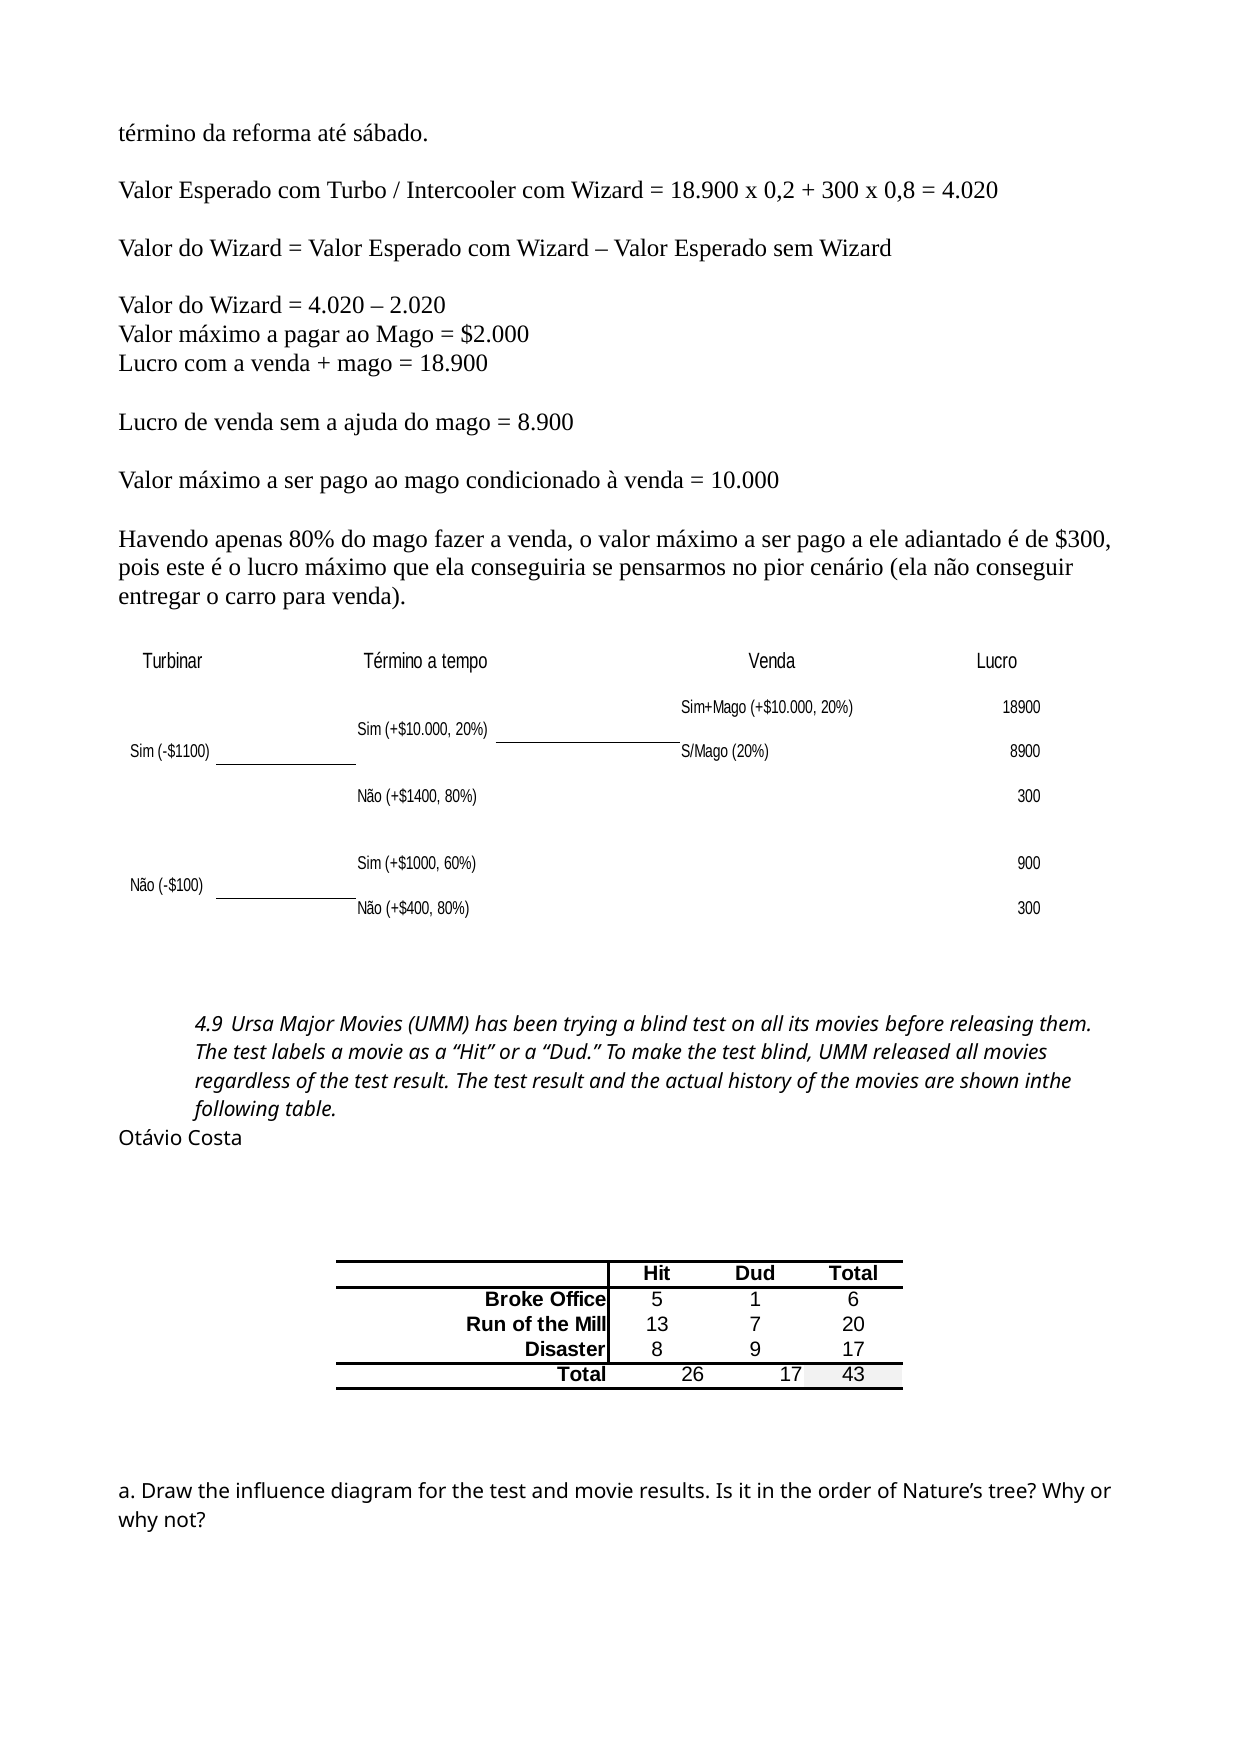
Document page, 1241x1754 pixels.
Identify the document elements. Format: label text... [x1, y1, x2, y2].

text Valor máximo a ser pago ao mago condicionado à venda = 10.000 [118, 465, 1122, 494]
text Lucro de venda sem a ajuda do mago = 8.900 [118, 407, 1122, 435]
text Valor máximo a pagar ao Mago = $2.000 [118, 319, 1122, 348]
list Ursa Major Movies (UMM) has been trying a blind test on all its movies before releasing them. The test labels a movie as a “Hit” or a “Dud.” To make the test blind, UMM released all movies regardless of the test result. The test result and the actual history of the movies are shown inthe following table. [194, 1009, 1122, 1123]
text Valor Esperado com Turbo / Intercooler com Wizard = 18.900 x 0,2 + 300 x 0,8 = 4.020 [118, 176, 1122, 204]
text Lucro com a venda + mago = 18.900 [118, 348, 1122, 377]
text Valor do Wizard = Valor Esperado com Wizard – Valor Esperado sem Wizard [118, 233, 1122, 262]
text Valor do Wizard = 4.020 – 2.020 [118, 291, 1122, 319]
text Havendo apenas 80% do mago fazer a venda, o valor máximo a ser pago a ele adiantado é de $300, pois este é o lucro máximo que ela conseguiria se pensarmos no pior cenário (ela não conseguir entregar o carro para venda). [118, 524, 1122, 610]
text Otávio Costa [118, 1123, 1122, 1151]
text término da reforma até sábado. [118, 118, 1122, 147]
text a. Draw the influence diagram for the test and movie results. Is it in the order of Nature’s tree? Why or why not? [118, 1476, 1122, 1533]
